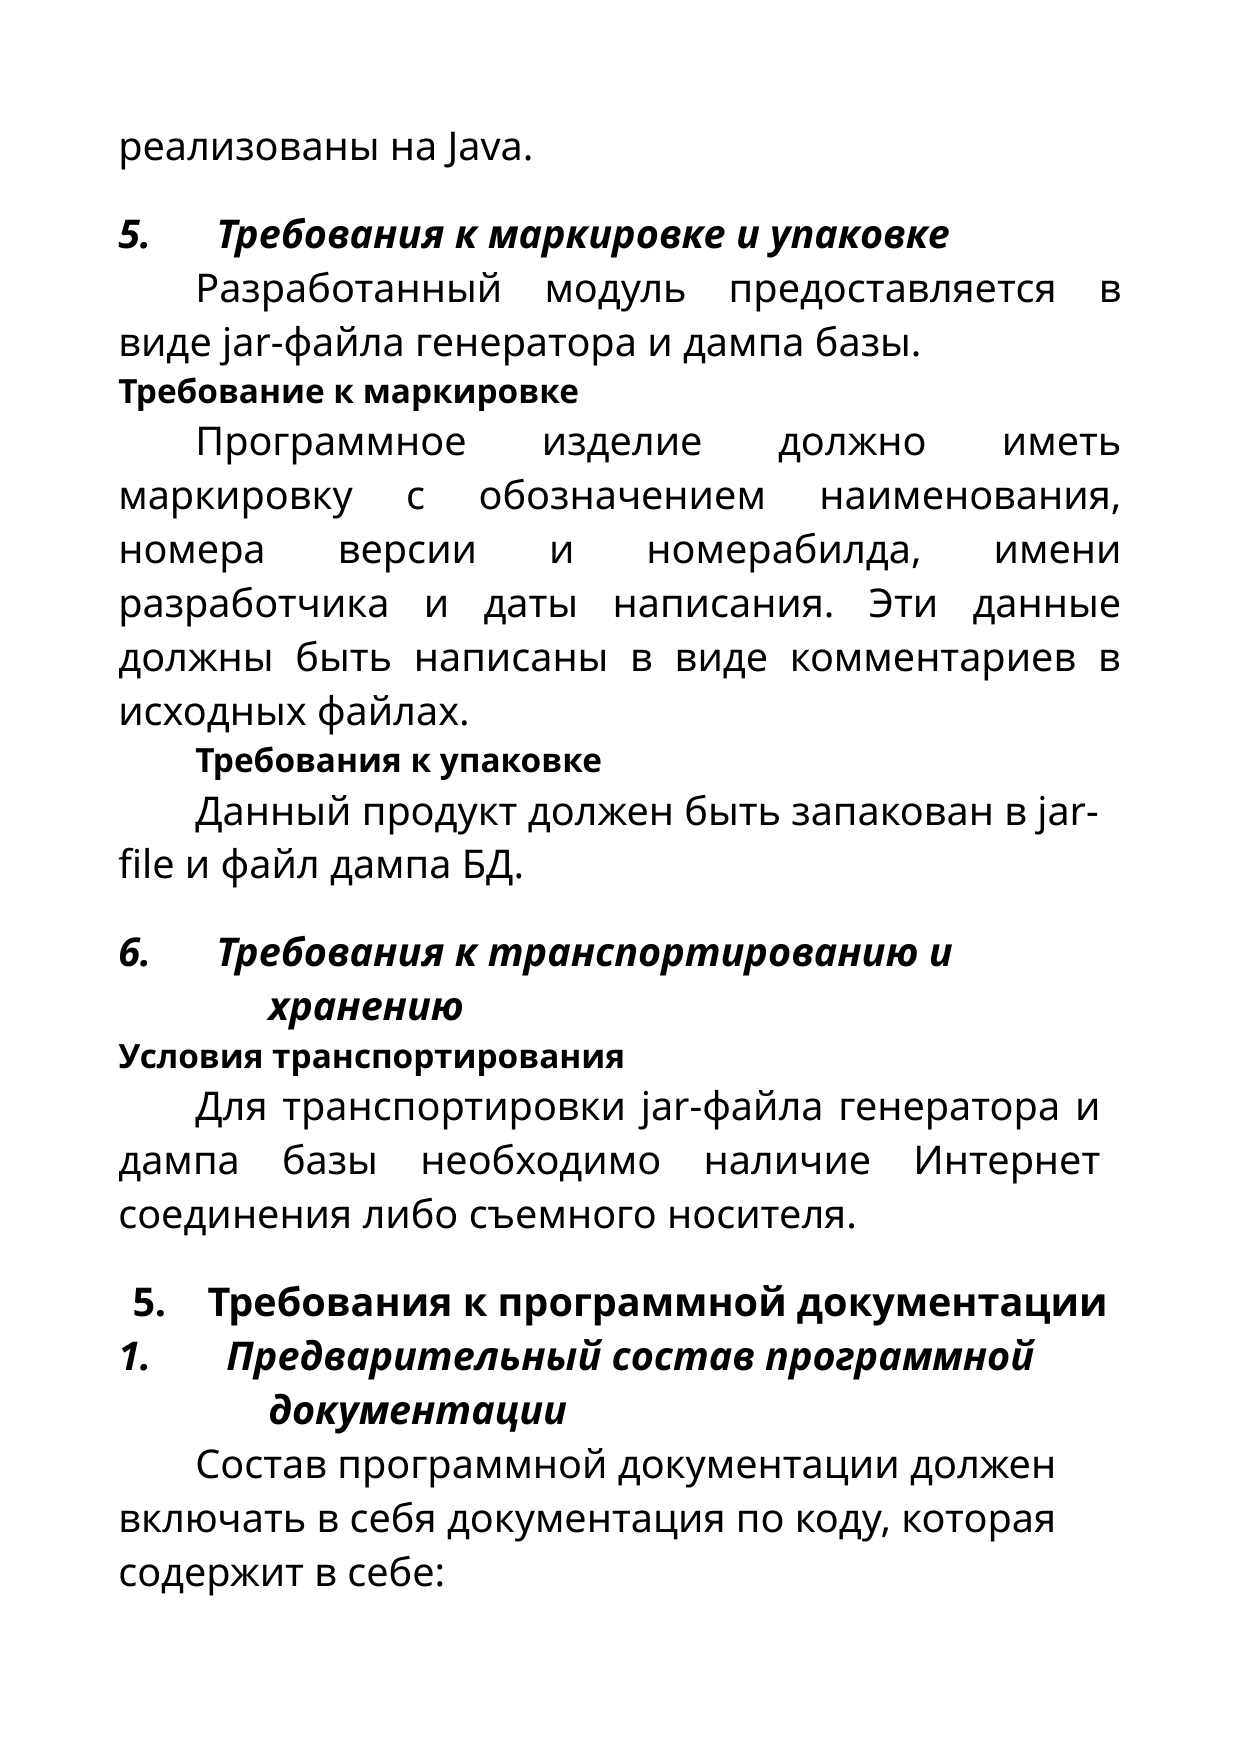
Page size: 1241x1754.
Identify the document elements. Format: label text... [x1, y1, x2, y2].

text Требование к маркировке [118, 368, 1122, 413]
text Требования к упаковке [118, 737, 1122, 783]
text Разработанный модуль предоставляется в виде jar-файла генератора и дампа базы. [118, 260, 1122, 368]
text Условия транспортирования [118, 1032, 1122, 1078]
text Программное изделие должно иметь маркировку с обозначением наименования, номера версии и номерабилда, имени разработчика и даты написания. Эти данные должны быть написаны в виде комментариев в исходных файлах. [118, 413, 1122, 737]
text Данный продукт должен быть запакован в jar-file и файл дампа БД. [118, 783, 1122, 891]
text реализованы на Java. [118, 118, 1122, 172]
list Требования к маркировке и упаковке [118, 206, 1122, 260]
text Состав программной документации должен включать в себя документация по коду, которая содержит в себе: [118, 1436, 1122, 1598]
list Предварительный состав программной документации [118, 1328, 1122, 1436]
list Требования к транспортированию и хранению [118, 924, 1122, 1032]
list Требования к программной документации [118, 1274, 1122, 1328]
text Для транспортировки jar-файла генератора и дампа базы необходимо наличие Интернет соединения либо съемного носителя. [118, 1078, 1101, 1240]
